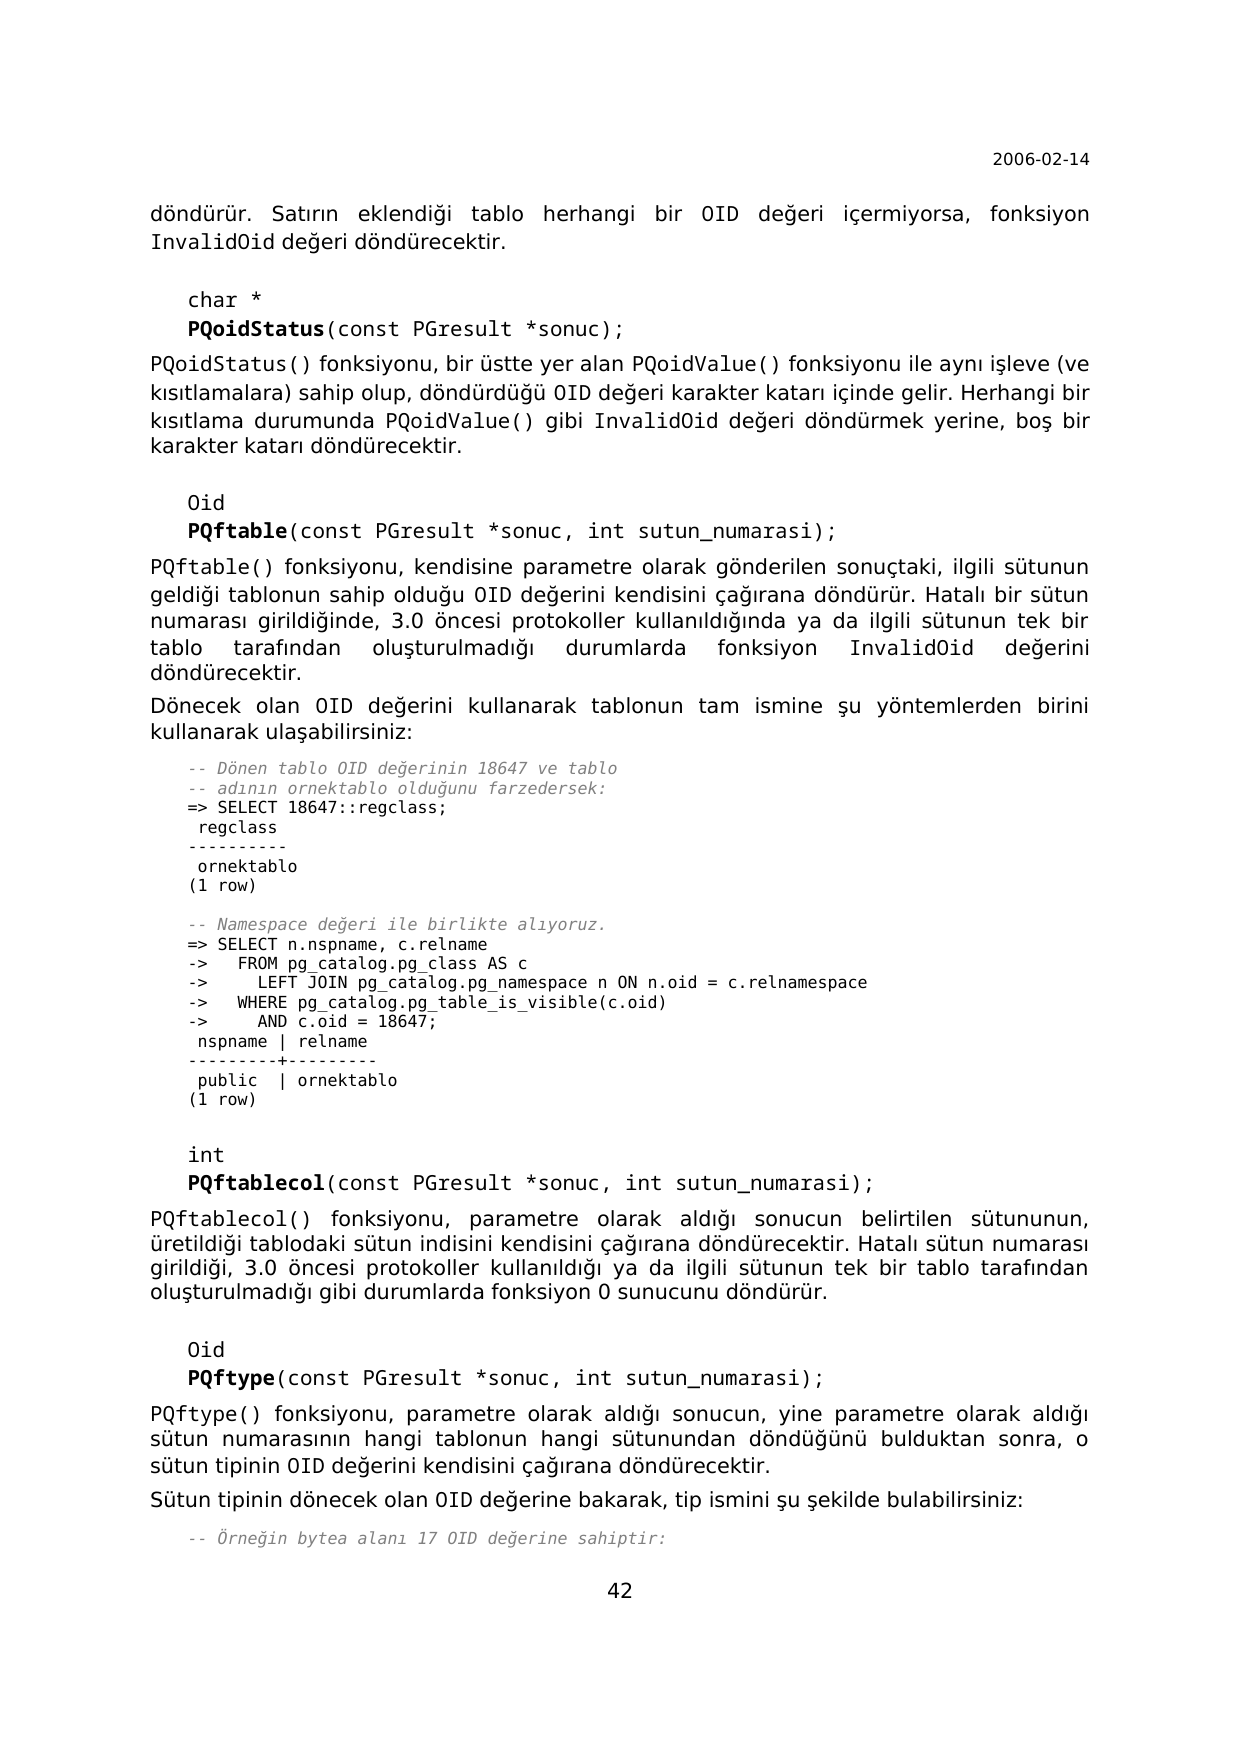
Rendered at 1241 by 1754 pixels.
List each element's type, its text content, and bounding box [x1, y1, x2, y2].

text PQftablecol() fonksiyonu, parametre olarak aldığı sonucun belirtilen sütununun, üretildiği tablodaki sütun indisini kendisini çağırana döndürecektir. Hatalı sütun numarası girildiği, 3.0 öncesi protokoller kullanıldığı ya da ilgili sütunun tek bir tablo tarafından oluşturulmadığı gibi durumlarda fonksiyon 0 sunucunu döndürür. [150, 1204, 1090, 1305]
text -- Örneğin bytea alanı 17 OID değerine sahiptir: [187, 1529, 1090, 1548]
text char * PQoidStatus(const PGresult *sonuc); [187, 285, 1090, 342]
text Dönecek olan OID değerini kullanarak tablonun tam ismine şu yöntemlerden birini kullanarak ulaşabilirsiniz: [150, 692, 1090, 744]
text PQftable() fonksiyonu, kendisine parametre olarak gönderilen sonuçtaki, ilgili sütunun geldiği tablonun sahip olduğu OID değerini kendisini çağırana döndürür. Hatalı bir sütun numarası girildiğinde, 3.0 öncesi protokoller kullanıldığında ya da ilgili sütunun tek bir tablo tarafından oluşturulmadığı durumlarda fonksiyon InvalidOid değerini döndürecektir. [150, 552, 1090, 686]
text PQftype() fonksiyonu, parametre olarak aldığı sonucun, yine parametre olarak aldığı sütun numarasının hangi tablonun hangi sütunundan döndüğünü bulduktan sonra, o sütun tipinin OID değerini kendisini çağırana döndürecektir. [150, 1399, 1090, 1479]
text Oid PQftype(const PGresult *sonuc, int sutun_numarasi); [187, 1335, 1090, 1391]
text Oid PQftable(const PGresult *sonuc, int sutun_numarasi); [187, 488, 1090, 545]
text -- Dönen tablo OID değerinin 18647 ve tablo -- adının ornektablo olduğunu farzedersek: => SELECT 18647::regclass; regclass ---------- ornektablo (1 row) -- Namespace değeri ile birlikte alıyoruz. => SELECT n.nspname, c.relname -> FROM pg_catalog.pg_class AS c -> LEFT JOIN pg_catalog.pg_namespace n ON n.oid = c.relnamespace -> WHERE pg_catalog.pg_table_is_visible(c.oid) -> AND c.oid = 18647; nspname | relname ---------+--------- public | ornektablo (1 row) [187, 759, 1090, 1110]
text int PQftablecol(const PGresult *sonuc, int sutun_numarasi); [187, 1140, 1090, 1196]
text Sütun tipinin dönecek olan OID değerine bakarak, tip ismini şu şekilde bulabilirsiniz: [150, 1485, 1090, 1514]
text PQoidStatus() fonksiyonu, bir üstte yer alan PQoidValue() fonksiyonu ile aynı işleve (ve kısıtlamalara) sahip olup, döndürdüğü OID değeri karakter katarı içinde gelir. Herhangi bir kısıtlama durumunda PQoidValue() gibi InvalidOid değeri döndürmek yerine, boş bir karakter katarı döndürecektir. [150, 349, 1090, 458]
text döndürür. Satırın eklendiği tablo herhangi bir OID değeri içermiyorsa, fonksiyon InvalidOid değeri döndürecektir. [150, 199, 1090, 255]
